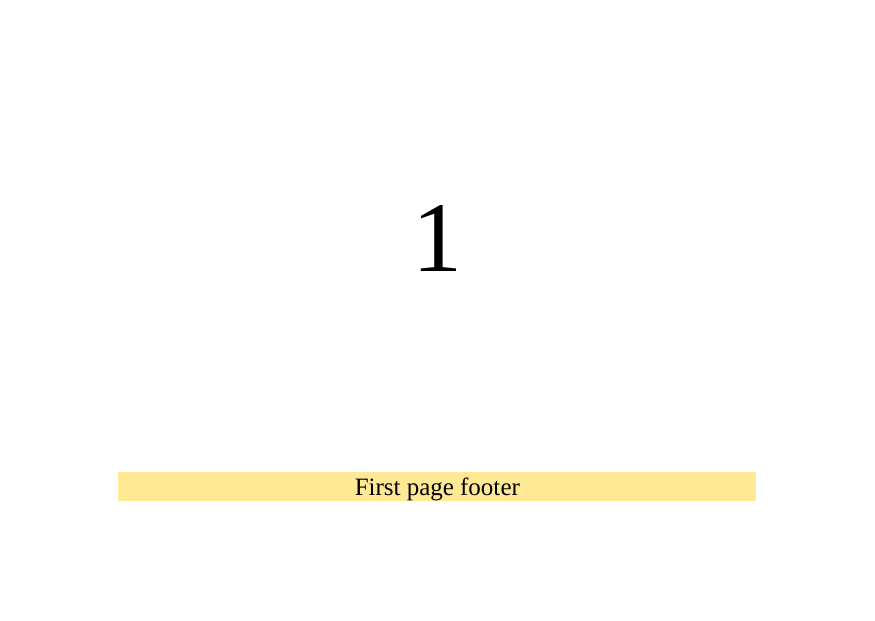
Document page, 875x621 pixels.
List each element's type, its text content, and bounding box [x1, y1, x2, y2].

text 1 [118, 178, 756, 293]
